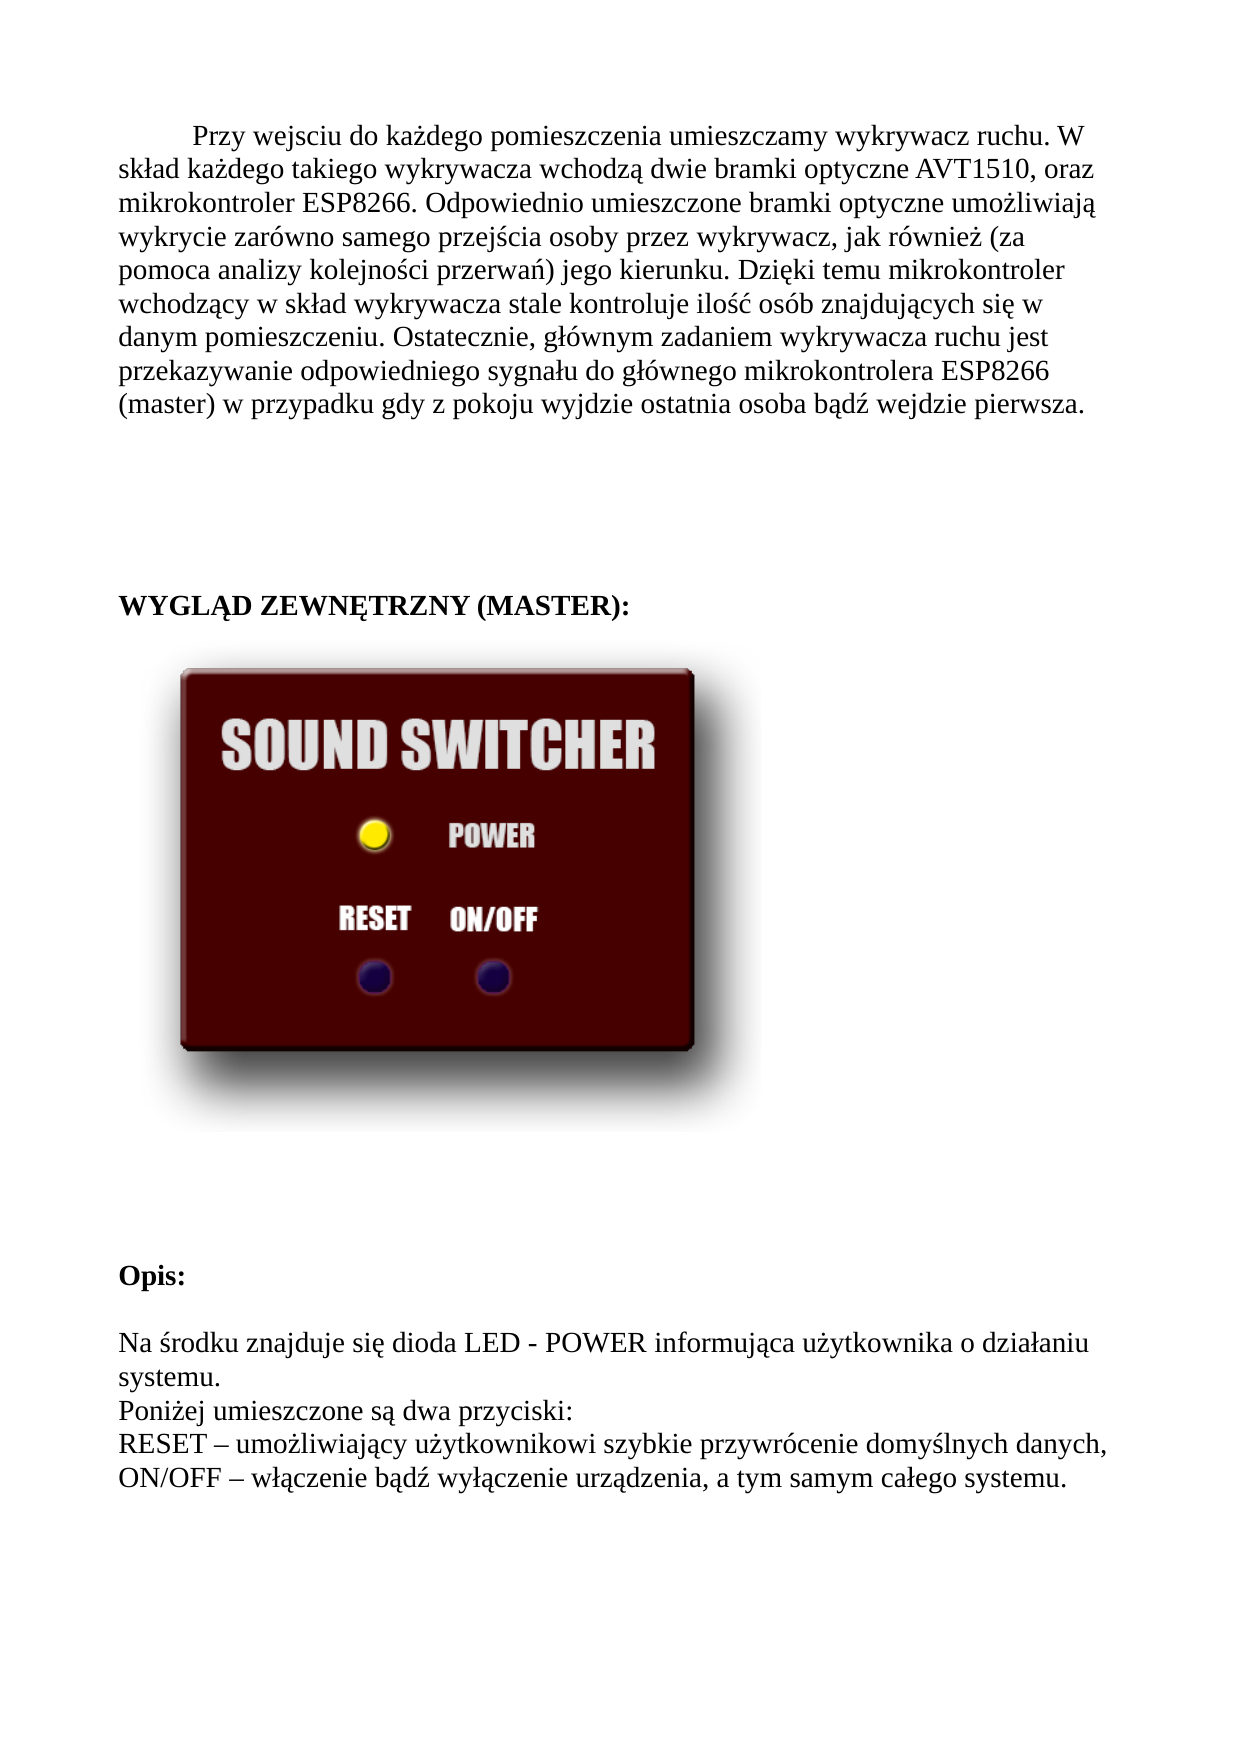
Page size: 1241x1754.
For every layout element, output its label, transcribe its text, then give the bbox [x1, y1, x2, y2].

text Na środku znajduje się dioda LED - POWER informująca użytkownika o działaniu systemu. [118, 1326, 1122, 1393]
text RESET – umożliwiający użytkownikowi szybkie przywrócenie domyślnych danych, [118, 1426, 1122, 1460]
text WYGLĄD ZEWNĘTRZNY (MASTER): [118, 588, 1122, 621]
text Opis: [118, 1258, 1122, 1292]
text ON/OFF – włączenie bądź wyłączenie urządzenia, a tym samym całego systemu. [118, 1460, 1122, 1493]
text Poniżej umieszczone są dwa przyciski: [118, 1393, 1122, 1426]
text Przy wejsciu do każdego pomieszczenia umieszczamy wykrywacz ruchu. W skład każdego takiego wykrywacza wchodzą dwie bramki optyczne AVT1510, oraz mikrokontroler ESP8266. Odpowiednio umieszczone bramki optyczne umożliwiają wykrycie zarówno samego przejścia osoby przez wykrywacz, jak również (za pomoca analizy kolejności przerwań) jego kierunku. Dzięki temu mikrokontroler wchodzący w skład wykrywacza stale kontroluje ilość osób znajdujących się w danym pomieszczeniu. Ostatecznie, głównym zadaniem wykrywacza ruchu jest przekazywanie odpowiedniego sygnału do głównego mikrokontrolera ESP8266 (master) w przypadku gdy z pokoju wyjdzie ostatnia osoba bądź wejdzie pierwsza. [118, 118, 1122, 420]
